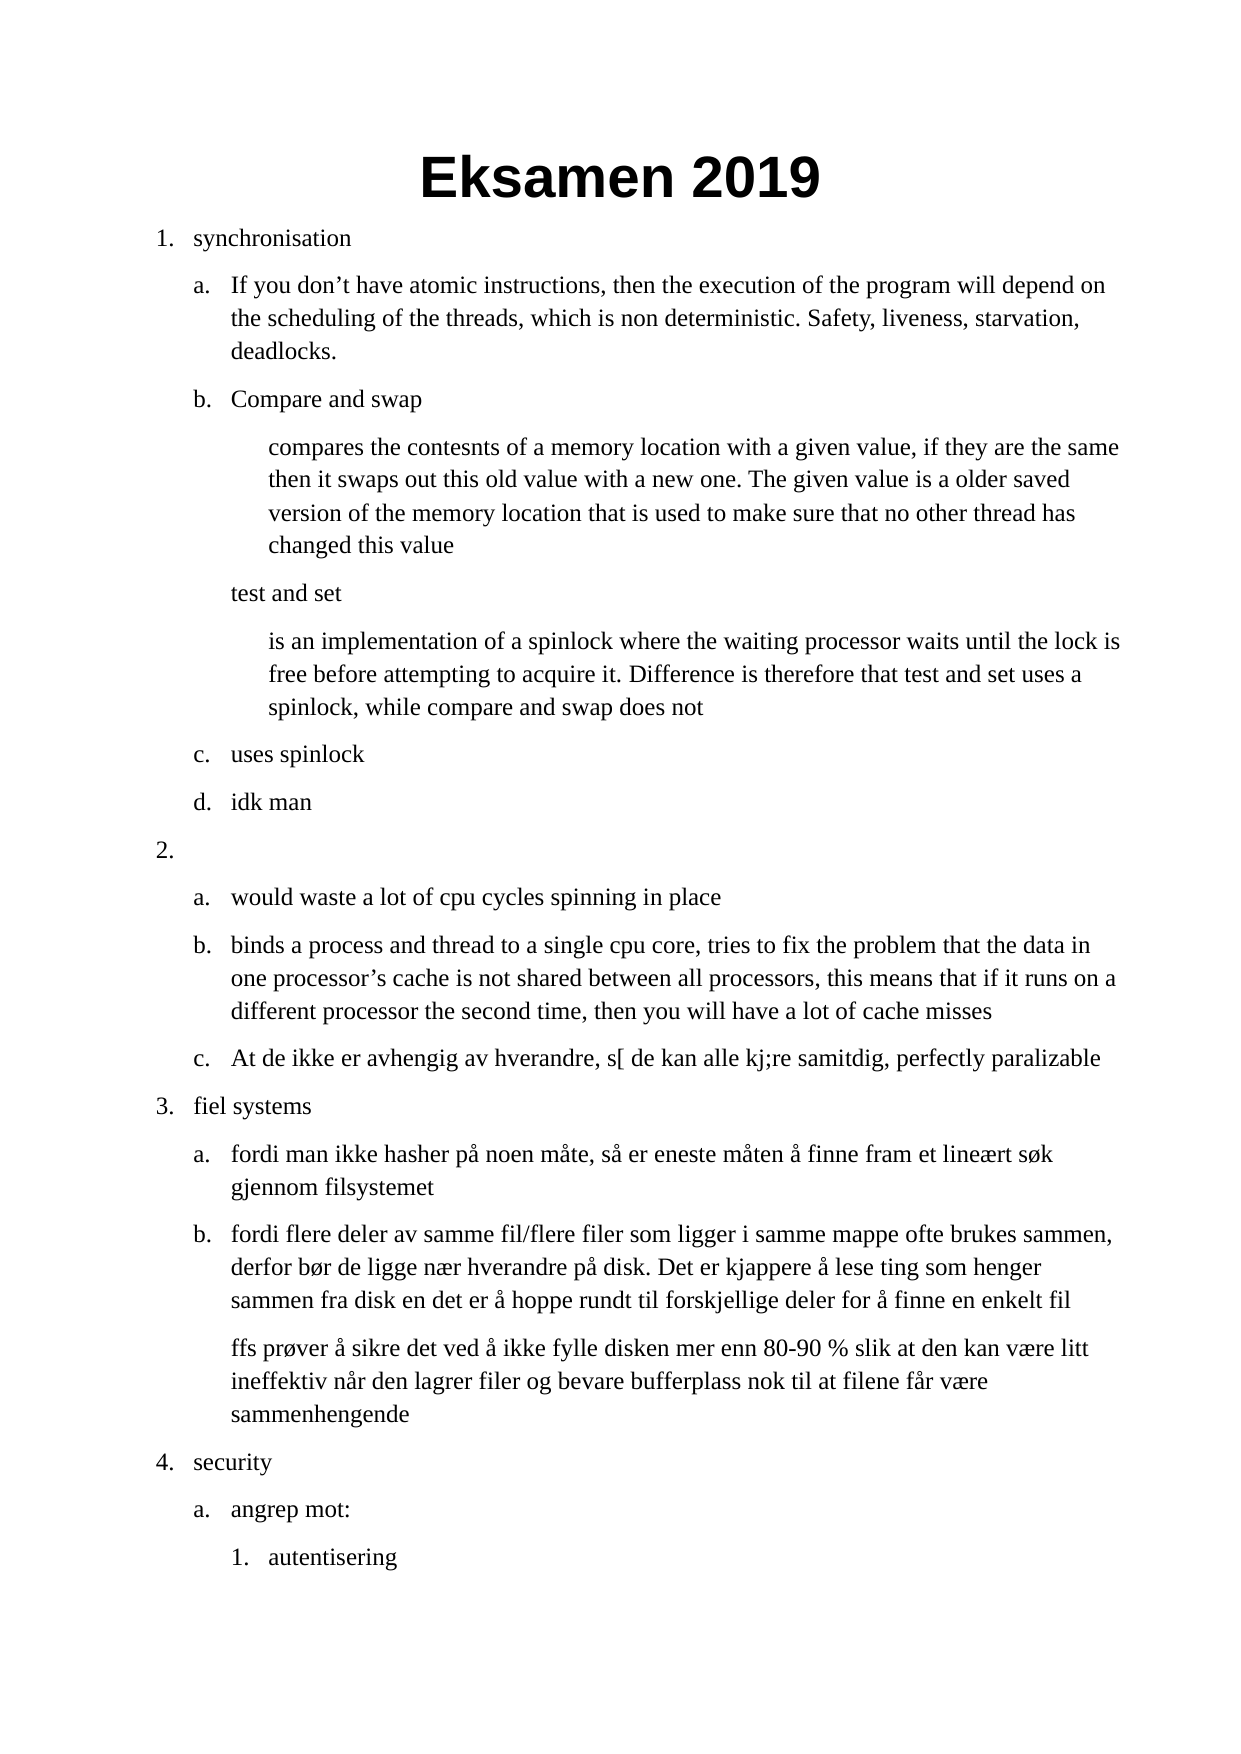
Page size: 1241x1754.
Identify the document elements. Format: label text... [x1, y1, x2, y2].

list would waste a lot of cpu cycles spinning in place [193, 882, 1122, 911]
list security [156, 1447, 1122, 1475]
list uses spinlock [193, 739, 1122, 768]
list test and set [193, 578, 1122, 607]
list autentisering [231, 1542, 1122, 1571]
list fordi man ikke hasher på noen måte, så er eneste måten å finne fram et lineært søk gjennom filsystemet [193, 1139, 1122, 1201]
list fordi flere deler av samme fil/flere filer som ligger i samme mappe ofte brukes sammen, derfor bør de ligge nær hverandre på disk. Det er kjappere å lese ting som henger sammen fra disk en det er å hoppe rundt til forskjellige deler for å finne en enkelt fil [193, 1219, 1122, 1314]
list fiel systems [156, 1091, 1122, 1120]
list If you don’t have atomic instructions, then the execution of the program will depend on the scheduling of the threads, which is non deterministic. Safety, liveness, starvation, deadlocks. [193, 270, 1122, 365]
title Eksamen 2019 [118, 143, 1122, 210]
list At de ikke er avhengig av hverandre, s[ de kan alle kj;re samitdig, perfectly paralizable [193, 1043, 1122, 1072]
list synchronisation [156, 223, 1122, 251]
list compares the contesnts of a memory location with a given value, if they are the same then it swaps out this old value with a new one. The given value is a older saved version of the memory location that is used to make sure that no other thread has changed this value [231, 432, 1122, 559]
list Compare and swap [193, 384, 1122, 413]
list binds a process and thread to a single cpu core, tries to fix the problem that the data in one processor’s cache is not shared between all processors, this means that if it runs on a different processor the second time, then you will have a lot of cache misses [193, 930, 1122, 1025]
list ffs prøver å sikre det ved å ikke fylle disken mer enn 80-90 % slik at den kan være litt ineffektiv når den lagrer filer og bevare bufferplass nok til at filene får være sammenhengende [193, 1333, 1122, 1428]
list is an implementation of a spinlock where the waiting processor waits until the lock is free before attempting to acquire it. Difference is therefore that test and set uses a spinlock, while compare and swap does not [231, 626, 1122, 721]
list angrep mot: [193, 1494, 1122, 1523]
list idk man [193, 787, 1122, 816]
